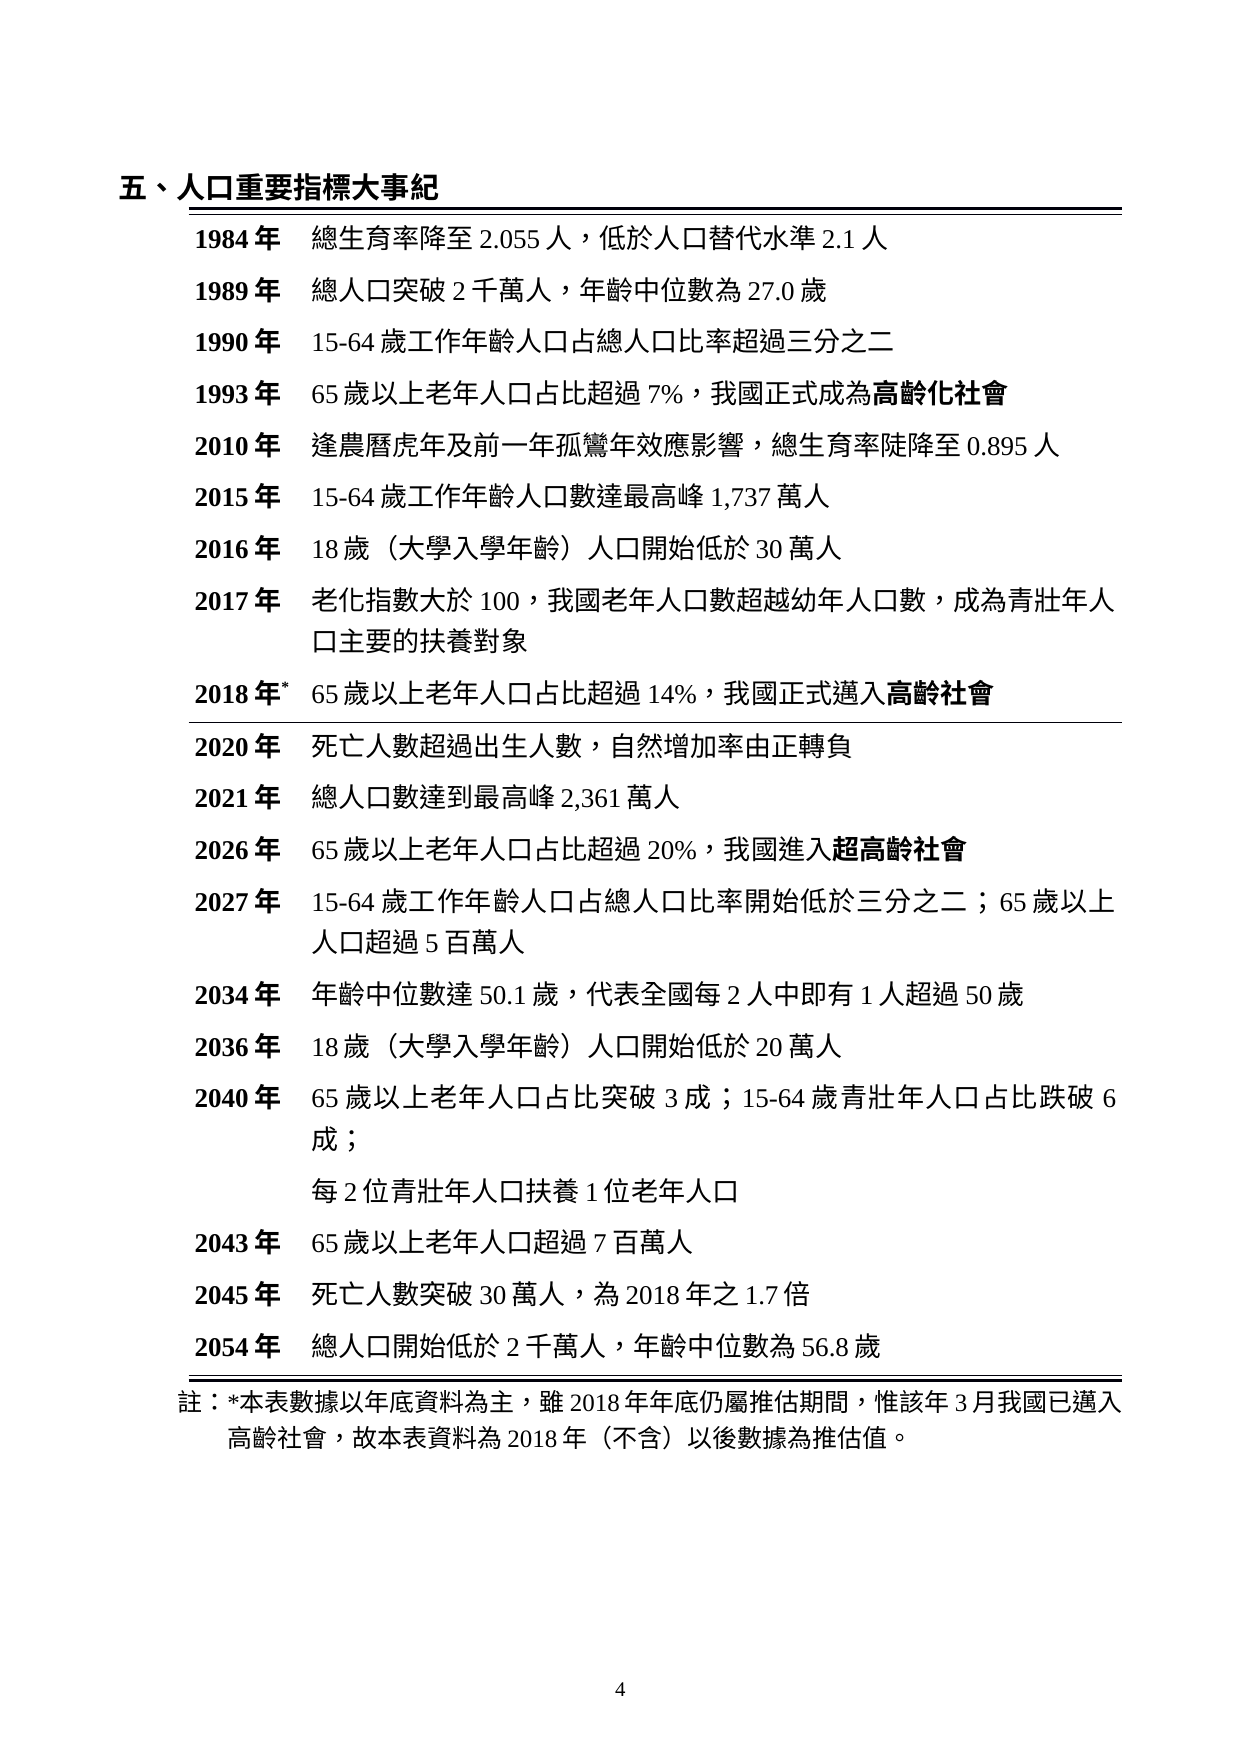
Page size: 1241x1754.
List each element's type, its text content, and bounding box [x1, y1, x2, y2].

table_header 總生育率降至2.055人，低於人口替代水準2.1人 [305, 215, 1122, 267]
table_cell 逢農曆虎年及前一年孤鸞年效應影響，總生育率陡降至0.895人 [305, 422, 1122, 473]
table_cell 15-64歲工作年齡人口占總人口比率開始低於三分之二；65歲以上人口超過5百萬人 [305, 878, 1122, 971]
table_cell 2018年* [189, 670, 305, 722]
table_cell 2016年 [189, 525, 305, 577]
table_cell 總人口突破2千萬人，年齡中位數為27.0歲 [305, 267, 1122, 318]
table_cell 2040年 [189, 1075, 305, 1219]
table_cell 死亡人數突破30萬人，為2018年之1.7倍 [305, 1271, 1122, 1323]
table_cell 65歲以上老年人口占比超過7%，我國正式成為高齡化社會 [305, 370, 1122, 422]
table_header [305, 210, 1122, 214]
table_cell 18歲（大學入學年齡）人口開始低於30萬人 [305, 525, 1122, 577]
table_cell 2054年 [189, 1323, 305, 1374]
table_cell 老化指數大於100，我國老年人口數超越幼年人口數，成為青壯年人口主要的扶養對象 [305, 577, 1122, 670]
table_cell 15-64歲工作年齡人口占總人口比率超過三分之二 [305, 319, 1122, 370]
table_cell 2036年 [189, 1023, 305, 1074]
table_cell 18歲（大學入學年齡）人口開始低於20萬人 [305, 1023, 1122, 1074]
table_header [189, 210, 305, 214]
table_cell 15-64歲工作年齡人口數達最高峰1,737萬人 [305, 474, 1122, 525]
table_cell 死亡人數超過出生人數，自然增加率由正轉負 [305, 723, 1122, 774]
text 註：*本表數據以年底資料為主，雖2018年年底仍屬推估期間，惟該年3月我國已邁入高齡社會，故本表資料為2018年（不含）以後數據為推估值。 [177, 1382, 1122, 1455]
table_cell 65歲以上老年人口占比超過20%，我國進入超高齡社會 [305, 826, 1122, 878]
table_cell 2027年 [189, 878, 305, 971]
table_cell 總人口開始低於2千萬人，年齡中位數為56.8歲 [305, 1323, 1122, 1374]
subtitle 五、人口重要指標大事紀 [118, 165, 1122, 207]
table_cell 65歲以上老年人口占比超過14%，我國正式邁入高齡社會 [305, 670, 1122, 722]
table_cell 2043年 [189, 1220, 305, 1271]
table_cell 2034年 [189, 971, 305, 1023]
table_cell 65歲以上老年人口占比突破3成；15-64歲青壯年人口占比跌破6成； 每2位青壯年人口扶養1位老年人口 [305, 1075, 1122, 1219]
table_cell 總人口數達到最高峰2,361萬人 [305, 775, 1122, 826]
table_cell 2017年 [189, 577, 305, 670]
table_cell 1993年 [189, 370, 305, 422]
table_cell 1989年 [189, 267, 305, 318]
table_header 1984年 [189, 215, 305, 267]
table_cell 65歲以上老年人口超過7百萬人 [305, 1220, 1122, 1271]
table_cell 2020年 [189, 723, 305, 774]
table_cell 1990年 [189, 319, 305, 370]
table_cell 2021年 [189, 775, 305, 826]
table_cell 年齡中位數達50.1歲，代表全國每2人中即有1人超過50歲 [305, 971, 1122, 1023]
table_cell 2026年 [189, 826, 305, 878]
table_cell 2045年 [189, 1271, 305, 1323]
table_cell 2010年 [189, 422, 305, 473]
table_cell 2015年 [189, 474, 305, 525]
